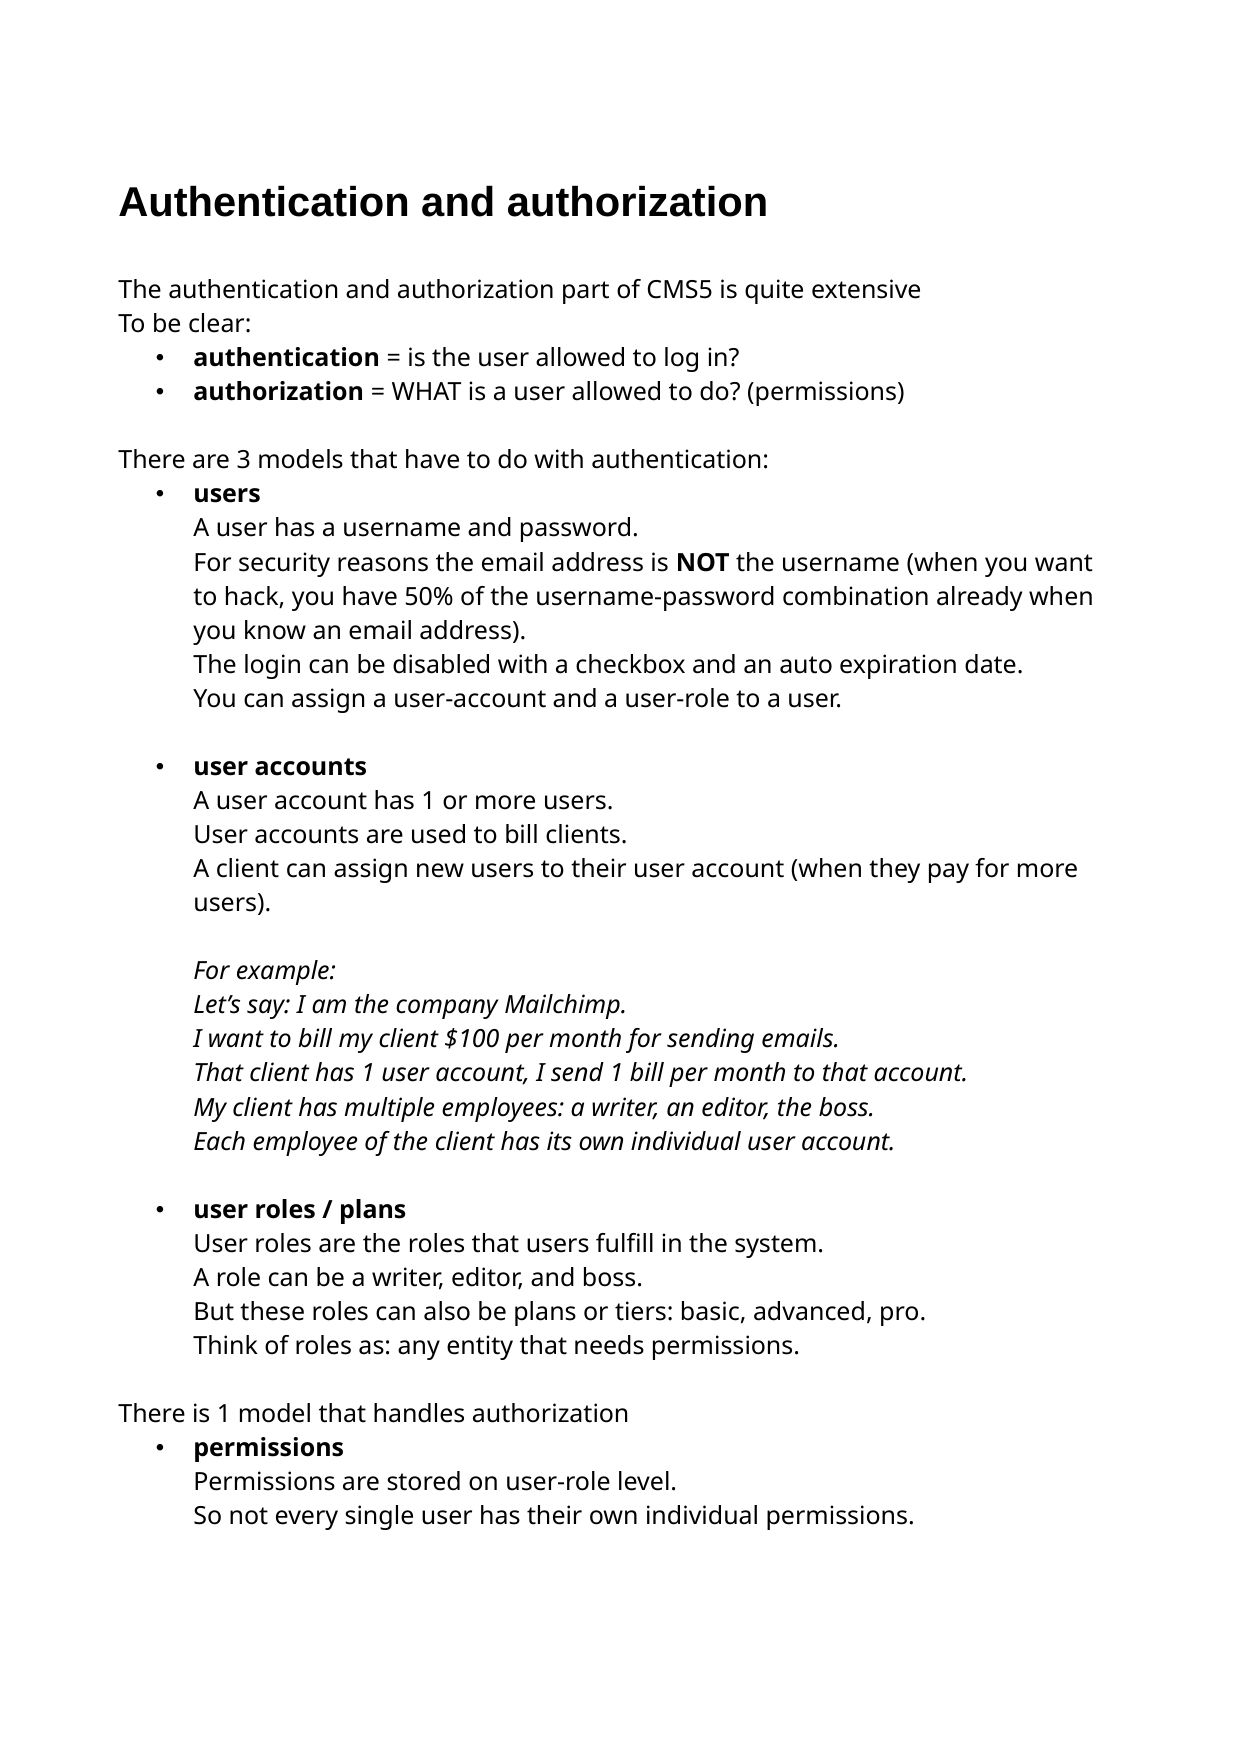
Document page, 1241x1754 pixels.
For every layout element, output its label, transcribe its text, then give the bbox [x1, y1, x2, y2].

list For example: Let’s say: I am the company Mailchimp. I want to bill my client $100 per month for sending emails. That client has 1 user account, I send 1 bill per month to that account. My client has multiple employees: a writer, an editor, the boss. Each employee of the client has its own individual user account. [156, 919, 1122, 1191]
list user accounts [156, 748, 1122, 783]
subtitle Authentication and authorization [118, 177, 1122, 225]
list For security reasons the email address is NOT the username (when you want to hack, you have 50% of the username-password combination already when you know an email address). The login can be disabled with a checkbox and an auto expiration date. You can assign a user-account and a user-role to a user. [156, 544, 1122, 748]
list User accounts are used to bill clients. [156, 817, 1122, 851]
text The authentication and authorization part of CMS5 is quite extensive [118, 272, 1122, 306]
list authorization = WHAT is a user allowed to do? (permissions) [156, 374, 1122, 408]
list A user account has 1 or more users. [156, 783, 1122, 817]
list permissions Permissions are stored on user-role level. So not every single user has their own individual permissions. [156, 1430, 1122, 1532]
text To be clear: [118, 306, 1122, 340]
list users A user has a username and password. [156, 476, 1122, 544]
text There is 1 model that handles authorization [118, 1396, 1122, 1430]
list user roles / plans User roles are the roles that users fulfill in the system. A role can be a writer, editor, and boss. But these roles can also be plans or tiers: basic, advanced, pro. Think of roles as: any entity that needs permissions. [156, 1191, 1122, 1362]
list A client can assign new users to their user account (when they pay for more users). [156, 851, 1122, 919]
list authentication = is the user allowed to log in? [156, 340, 1122, 374]
text There are 3 models that have to do with authentication: [118, 442, 1122, 476]
